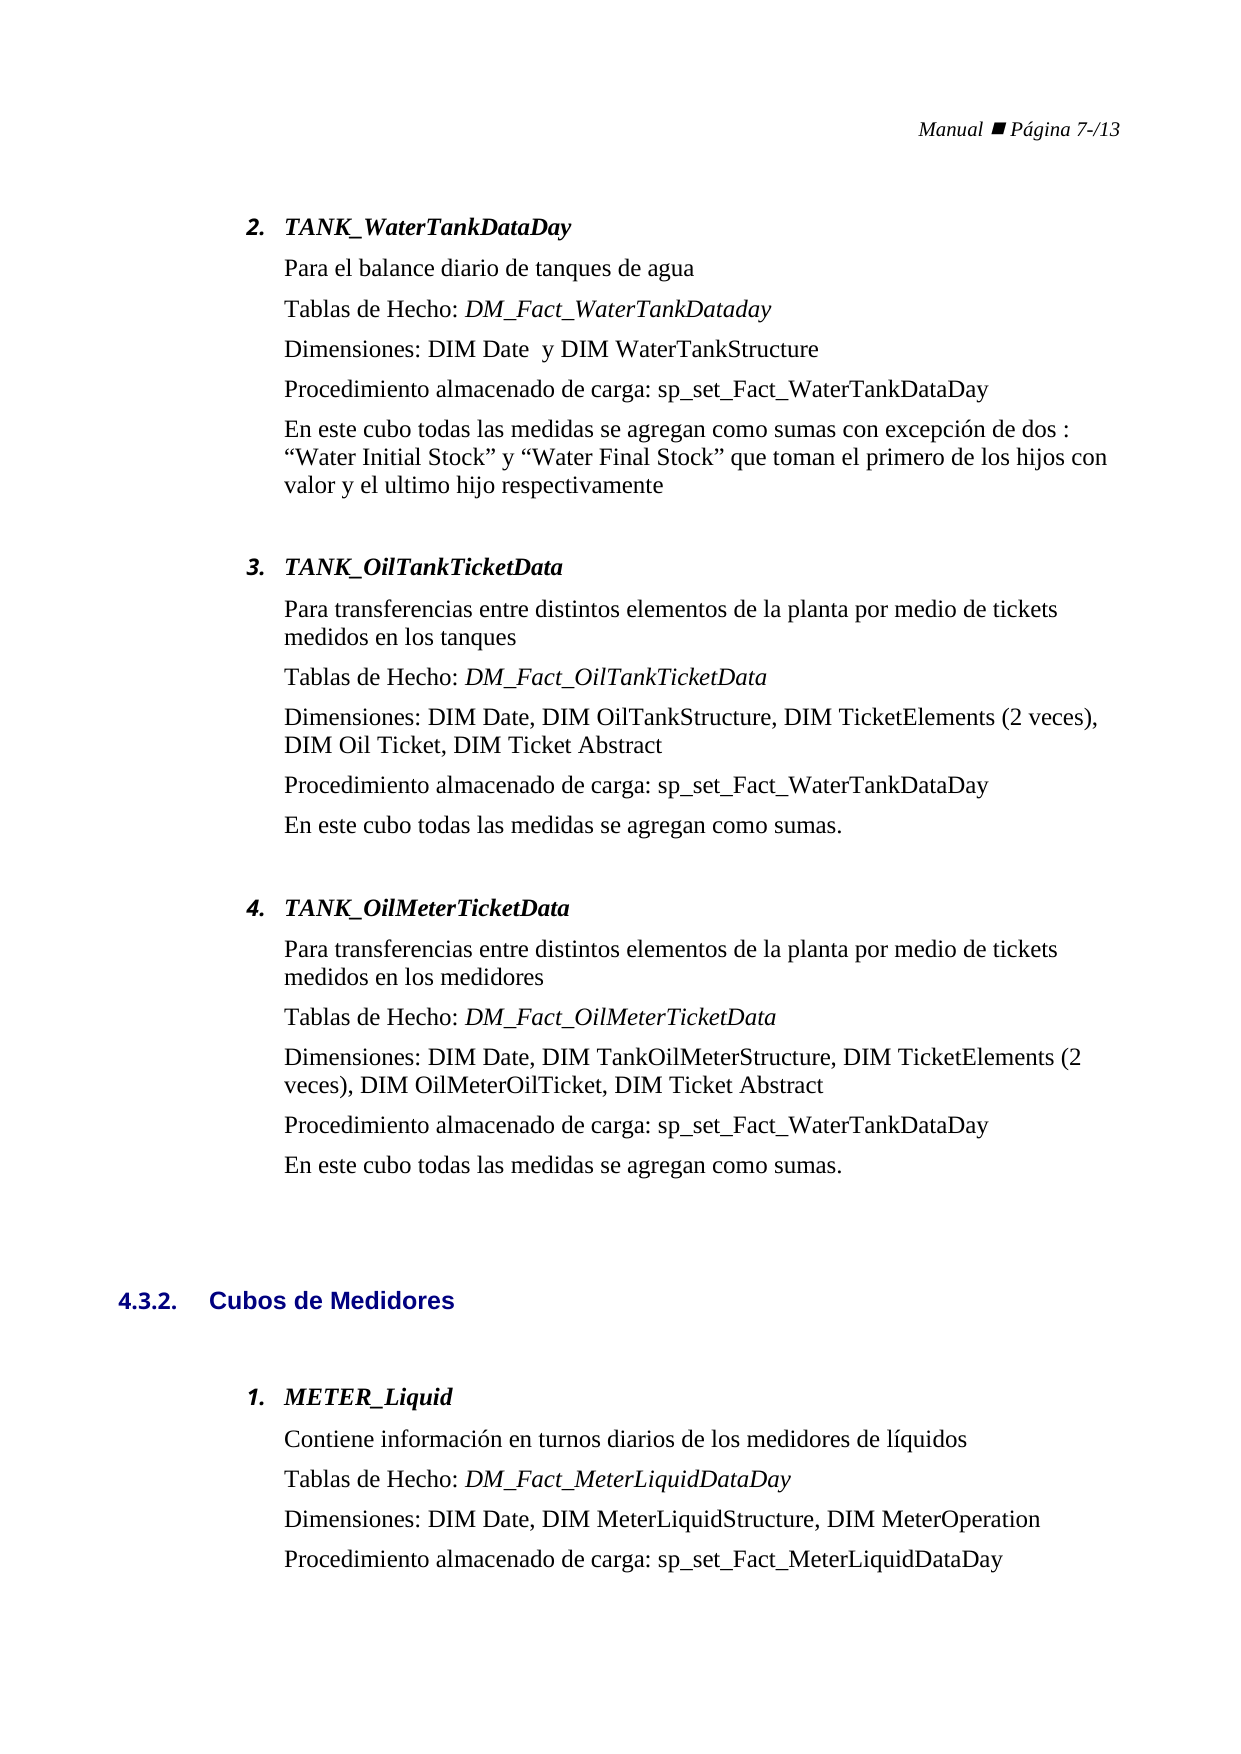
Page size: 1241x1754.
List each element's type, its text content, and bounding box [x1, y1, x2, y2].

list Tablas de Hecho: DM_Fact_MeterLiquidDataDay [246, 1465, 1122, 1493]
list Contiene información en turnos diarios de los medidores de líquidos [246, 1425, 1122, 1453]
list Dimensiones: DIM Date y DIM WaterTankStructure [246, 335, 1122, 363]
list Dimensiones: DIM Date, DIM OilTankStructure, DIM TicketElements (2 veces), DIM Oil Ticket, DIM Ticket Abstract [246, 703, 1122, 758]
list Para el balance diario de tanques de agua [246, 254, 1122, 282]
list Tablas de Hecho: DM_Fact_WaterTankDataday [246, 295, 1122, 322]
list Dimensiones: DIM Date, DIM MeterLiquidStructure, DIM MeterOperation [246, 1505, 1122, 1533]
list TANK_WaterTankDataDay [246, 211, 1122, 242]
list Procedimiento almacenado de carga: sp_set_Fact_WaterTankDataDay [246, 375, 1122, 403]
list Tablas de Hecho: DM_Fact_OilMeterTicketData [246, 1003, 1122, 1031]
list Para transferencias entre distintos elementos de la planta por medio de tickets medidos en los medidores [246, 935, 1122, 991]
subtitle Cubos de Medidores [118, 1285, 1122, 1316]
list En este cubo todas las medidas se agregan como sumas. [246, 811, 1122, 839]
list Tablas de Hecho: DM_Fact_OilTankTicketData [246, 663, 1122, 691]
list En este cubo todas las medidas se agregan como sumas. [246, 1152, 1122, 1179]
list TANK_OilTankTicketData [246, 551, 1122, 582]
list TANK_OilMeterTicketData [246, 892, 1122, 923]
list Procedimiento almacenado de carga: sp_set_Fact_MeterLiquidDataDay [246, 1546, 1122, 1573]
list En este cubo todas las medidas se agregan como sumas con excepción de dos : “Water Initial Stock” y “Water Final Stock” que toman el primero de los hijos con valor y el ultimo hijo respectivamente [246, 415, 1122, 498]
list METER_Liquid [246, 1381, 1122, 1412]
list Procedimiento almacenado de carga: sp_set_Fact_WaterTankDataDay [246, 771, 1122, 799]
list Dimensiones: DIM Date, DIM TankOilMeterStructure, DIM TicketElements (2 veces), DIM OilMeterOilTicket, DIM Ticket Abstract [246, 1043, 1122, 1099]
list Para transferencias entre distintos elementos de la planta por medio de tickets medidos en los tanques [246, 595, 1122, 650]
list Procedimiento almacenado de carga: sp_set_Fact_WaterTankDataDay [246, 1111, 1122, 1139]
